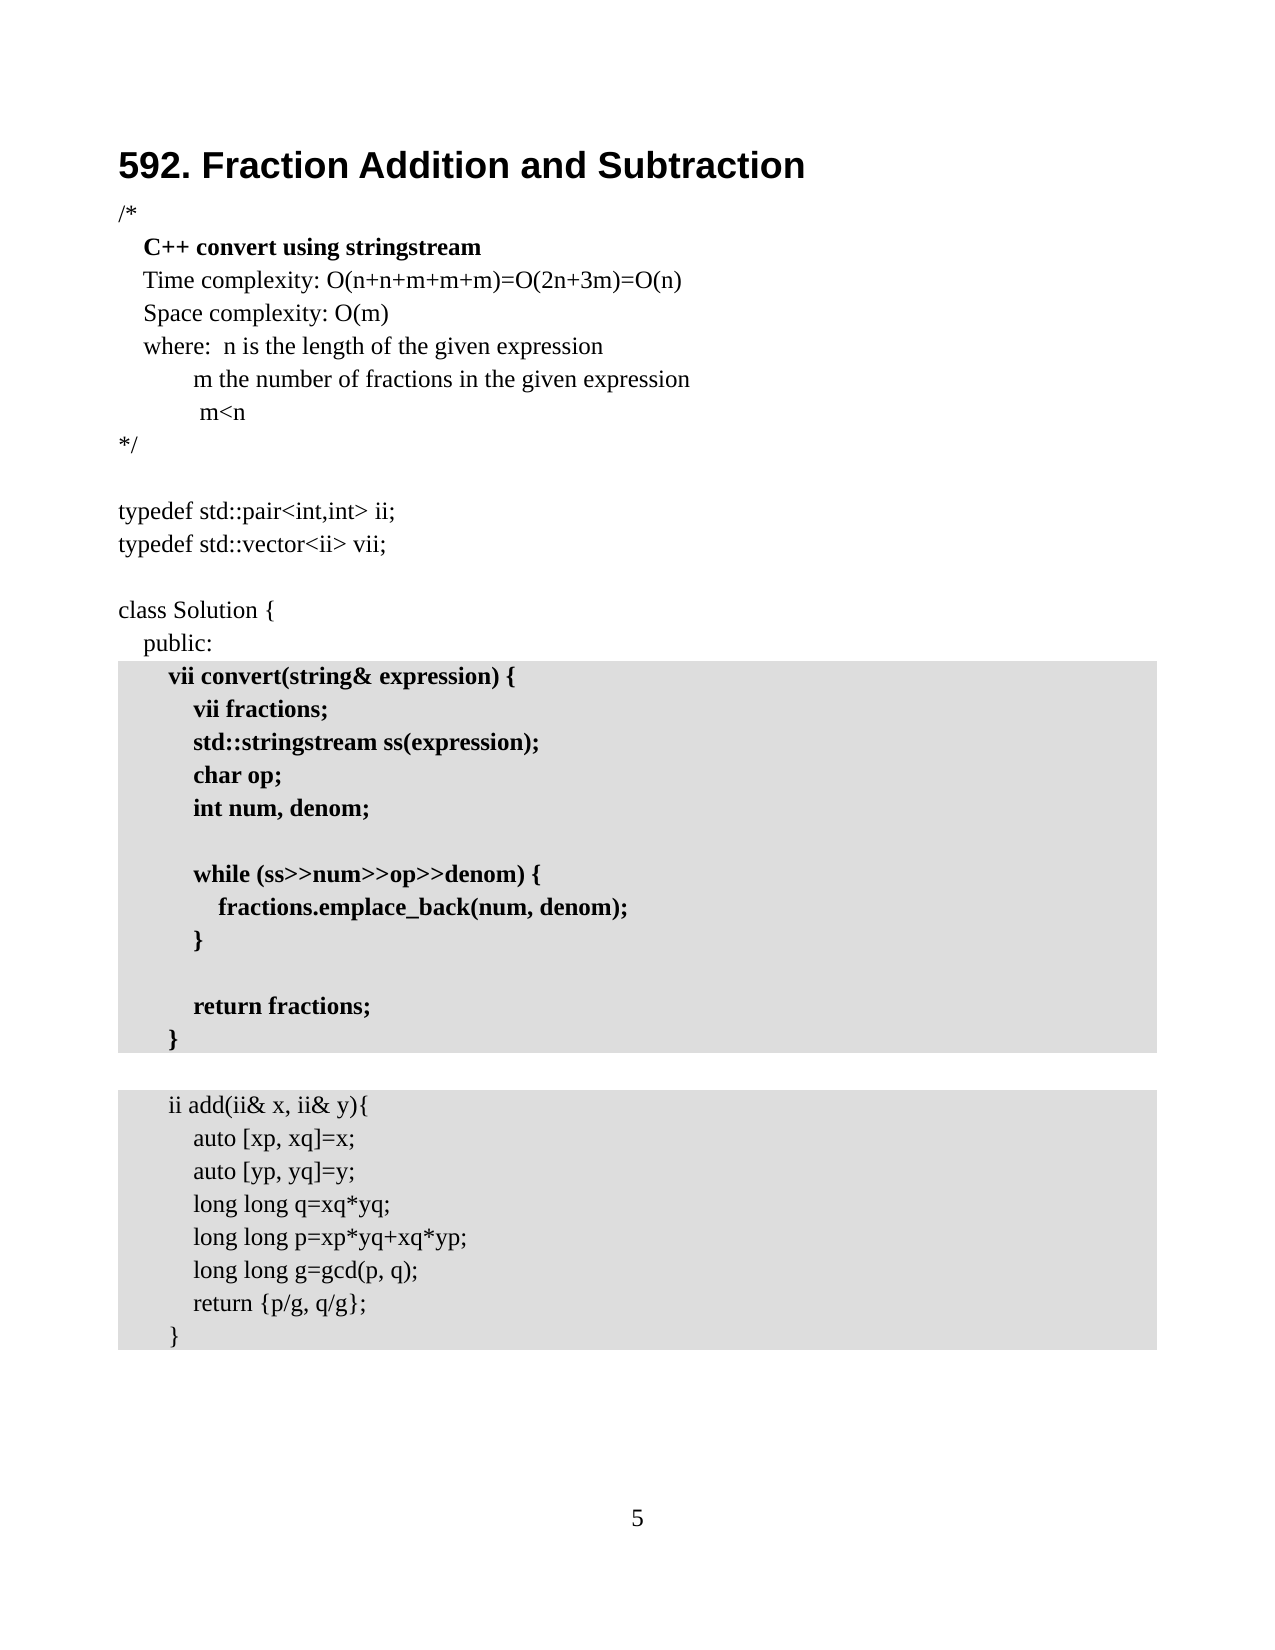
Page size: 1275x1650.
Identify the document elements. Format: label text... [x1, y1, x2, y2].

text public: [118, 628, 1157, 657]
text vii fractions; [118, 694, 1157, 723]
text while (ss>>num>>op>>denom) { [118, 859, 1157, 888]
text long long g=gcd(p, q); [118, 1255, 1157, 1284]
text C++ convert using stringstream [118, 232, 1157, 261]
text typedef std::pair<int,int> ii; [118, 496, 1157, 525]
text return fractions; [118, 991, 1157, 1020]
text typedef std::vector<ii> vii; [118, 529, 1157, 558]
text auto [yp, yq]=y; [118, 1156, 1157, 1185]
text } [118, 1024, 1157, 1053]
text long long q=xq*yq; [118, 1189, 1157, 1218]
text int num, denom; [118, 793, 1157, 822]
text m the number of fractions in the given expression [118, 364, 1157, 393]
text Space complexity: O(m) [118, 298, 1157, 327]
text where: n is the length of the given expression [118, 331, 1157, 359]
text /* [118, 199, 1157, 227]
text char op; [118, 760, 1157, 789]
text long long p=xp*yq+xq*yp; [118, 1222, 1157, 1251]
text vii convert(string& expression) { [118, 661, 1157, 690]
text Time complexity: O(n+n+m+m+m)=O(2n+3m)=O(n) [118, 265, 1157, 293]
text class Solution { [118, 595, 1157, 624]
text */ [118, 430, 1157, 459]
text } [118, 1321, 1157, 1350]
text fractions.emplace_back(num, denom); [118, 892, 1157, 921]
text m<n [118, 397, 1157, 426]
text ii add(ii& x, ii& y){ [118, 1090, 1157, 1119]
text } [118, 925, 1157, 954]
text std::stringstream ss(expression); [118, 727, 1157, 756]
text auto [xp, xq]=x; [118, 1123, 1157, 1152]
text return {p/g, q/g}; [118, 1288, 1157, 1317]
subtitle 592. Fraction Addition and Subtraction [118, 143, 1157, 186]
